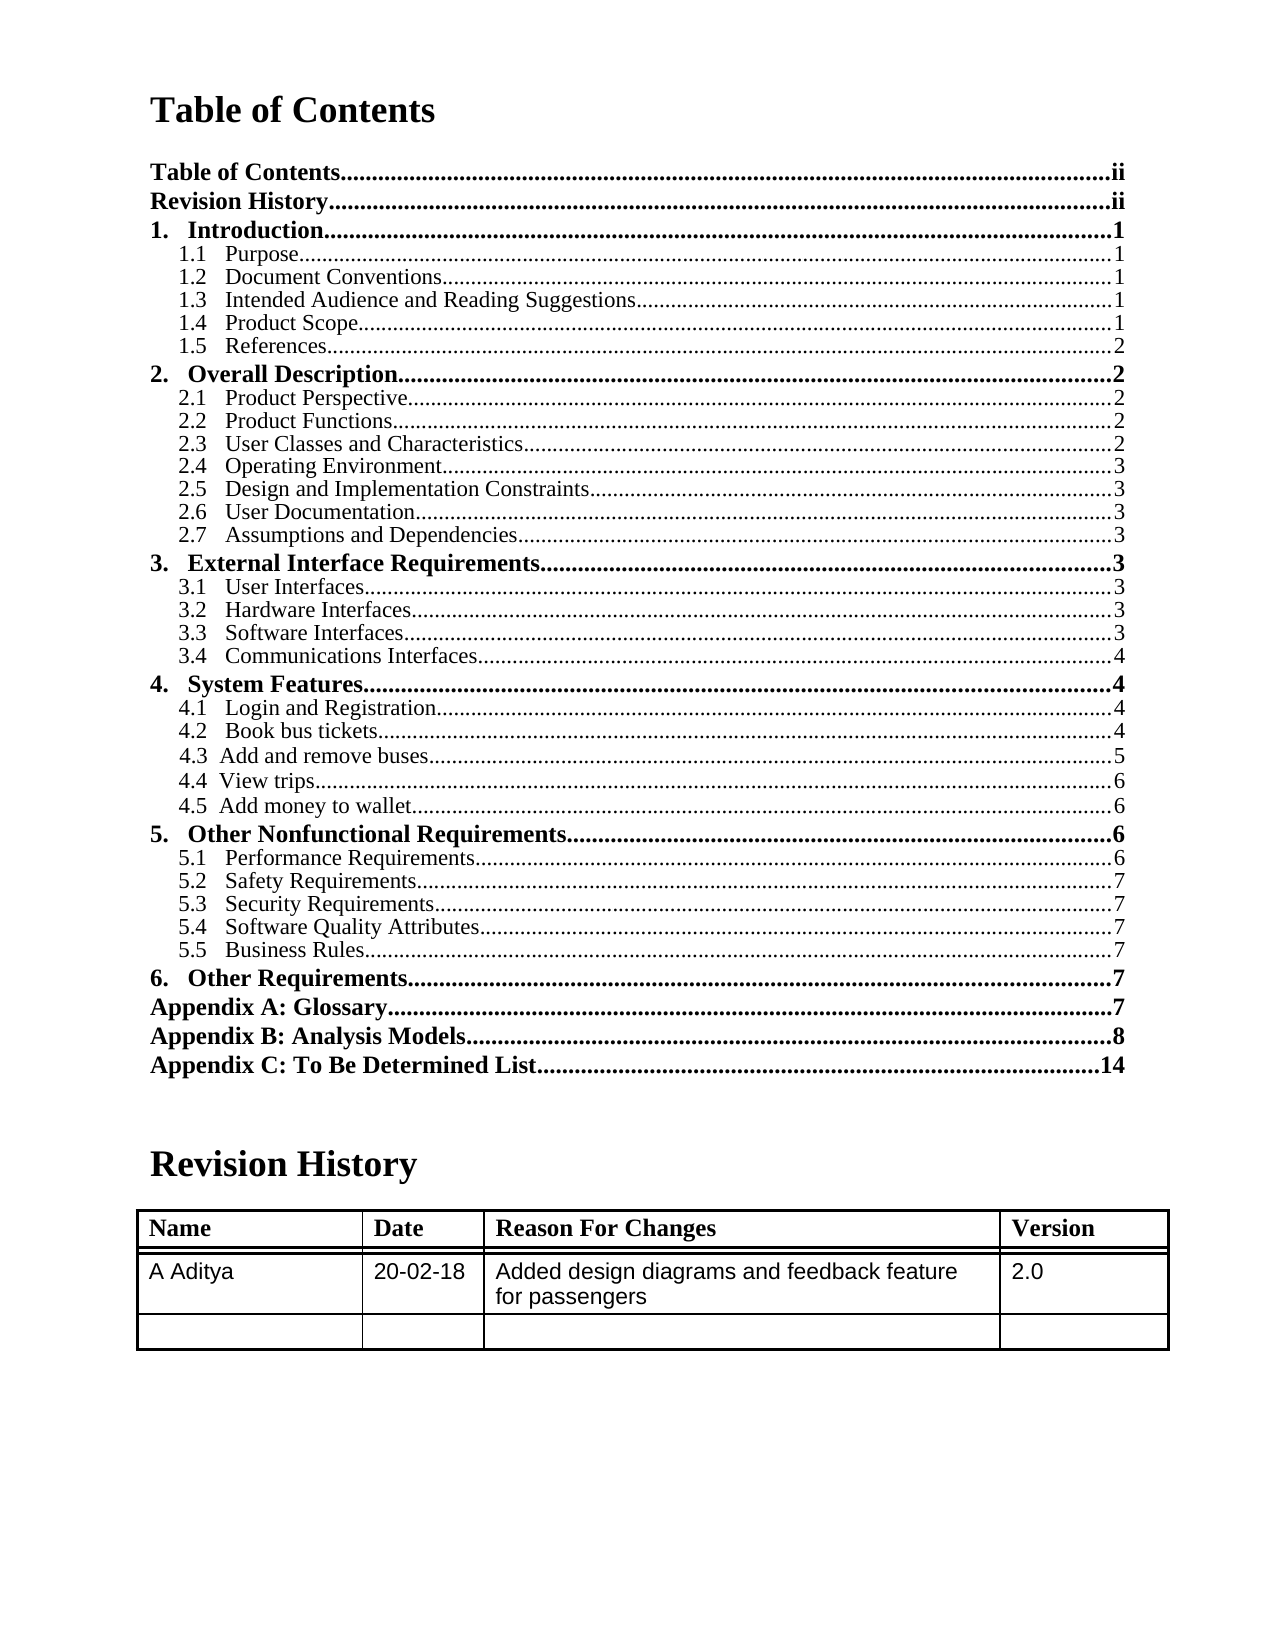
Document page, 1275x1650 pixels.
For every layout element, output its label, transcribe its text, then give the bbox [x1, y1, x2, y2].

text 3.1 User Interfaces 3 [178, 576, 1125, 599]
text 1. Introduction 1 [150, 220, 1125, 243]
text 1.4 Product Scope 1 [178, 312, 1125, 335]
text 5.5 Business Rules 7 [178, 939, 1125, 962]
text 3.4 Communications Interfaces 4 [178, 645, 1125, 668]
text 5. Other Nonfunctional Requirements 6 [150, 824, 1125, 847]
text 1.5 References 2 [178, 335, 1125, 358]
text Appendix A: Glossary 7 [150, 997, 1125, 1020]
text 3. External Interface Requirements 3 [150, 553, 1125, 576]
table_cell [1001, 1315, 1167, 1348]
text 2.3 User Classes and Characteristics 2 [178, 433, 1125, 456]
text Table of Contents [150, 87, 1125, 131]
text 4.3 Add and remove buses 5 [150, 743, 1125, 768]
text Table of Contents ii [150, 162, 1125, 185]
table_cell Added design diagrams and feedback feature for passengers [485, 1255, 999, 1313]
table_header Reason For Changes [485, 1212, 999, 1246]
text 4.2 Book bus tickets 4 [150, 720, 1125, 743]
text 2.5 Design and Implementation Constraints 3 [178, 478, 1125, 501]
text 2.4 Operating Environment 3 [178, 456, 1125, 478]
text 2.2 Product Functions 2 [178, 410, 1125, 433]
text Appendix B: Analysis Models 8 [150, 1026, 1125, 1049]
table_header Version [1001, 1212, 1167, 1246]
table_header Name [139, 1212, 362, 1246]
table_cell A Aditya [139, 1255, 362, 1313]
text 5.2 Safety Requirements 7 [178, 870, 1125, 893]
text 1.3 Intended Audience and Reading Suggestions 1 [178, 289, 1125, 312]
table_header Date [363, 1212, 483, 1246]
text 4.4 View trips 6 [150, 768, 1125, 793]
table_cell [139, 1315, 362, 1348]
table_cell [485, 1315, 999, 1348]
text 3.3 Software Interfaces 3 [178, 622, 1125, 645]
text 2.6 User Documentation 3 [178, 501, 1125, 524]
text 2.7 Assumptions and Dependencies 3 [178, 524, 1125, 547]
text Appendix C: To Be Determined List 14 [150, 1056, 1125, 1078]
text 4.5 Add money to wallet 6 [150, 793, 1125, 818]
text 2. Overall Description 2 [150, 364, 1125, 387]
text 5.3 Security Requirements 7 [178, 893, 1125, 916]
table_cell 2.0 [1001, 1255, 1167, 1313]
text 2.1 Product Perspective 2 [178, 387, 1125, 410]
text 5.4 Software Quality Attributes 7 [178, 916, 1125, 939]
table_cell 20-02-18 [363, 1255, 483, 1313]
text 5.1 Performance Requirements 6 [178, 847, 1125, 870]
text 1.1 Purpose 1 [178, 243, 1125, 266]
text 1.2 Document Conventions 1 [178, 266, 1125, 289]
text 4. System Features 4 [150, 674, 1125, 697]
text Revision History [150, 1141, 1125, 1184]
text Revision History ii [150, 191, 1125, 214]
text 6. Other Requirements 7 [150, 968, 1125, 991]
text 3.2 Hardware Interfaces 3 [178, 599, 1125, 622]
table_cell [363, 1315, 483, 1348]
text 4.1 Login and Registration 4 [150, 697, 1125, 720]
